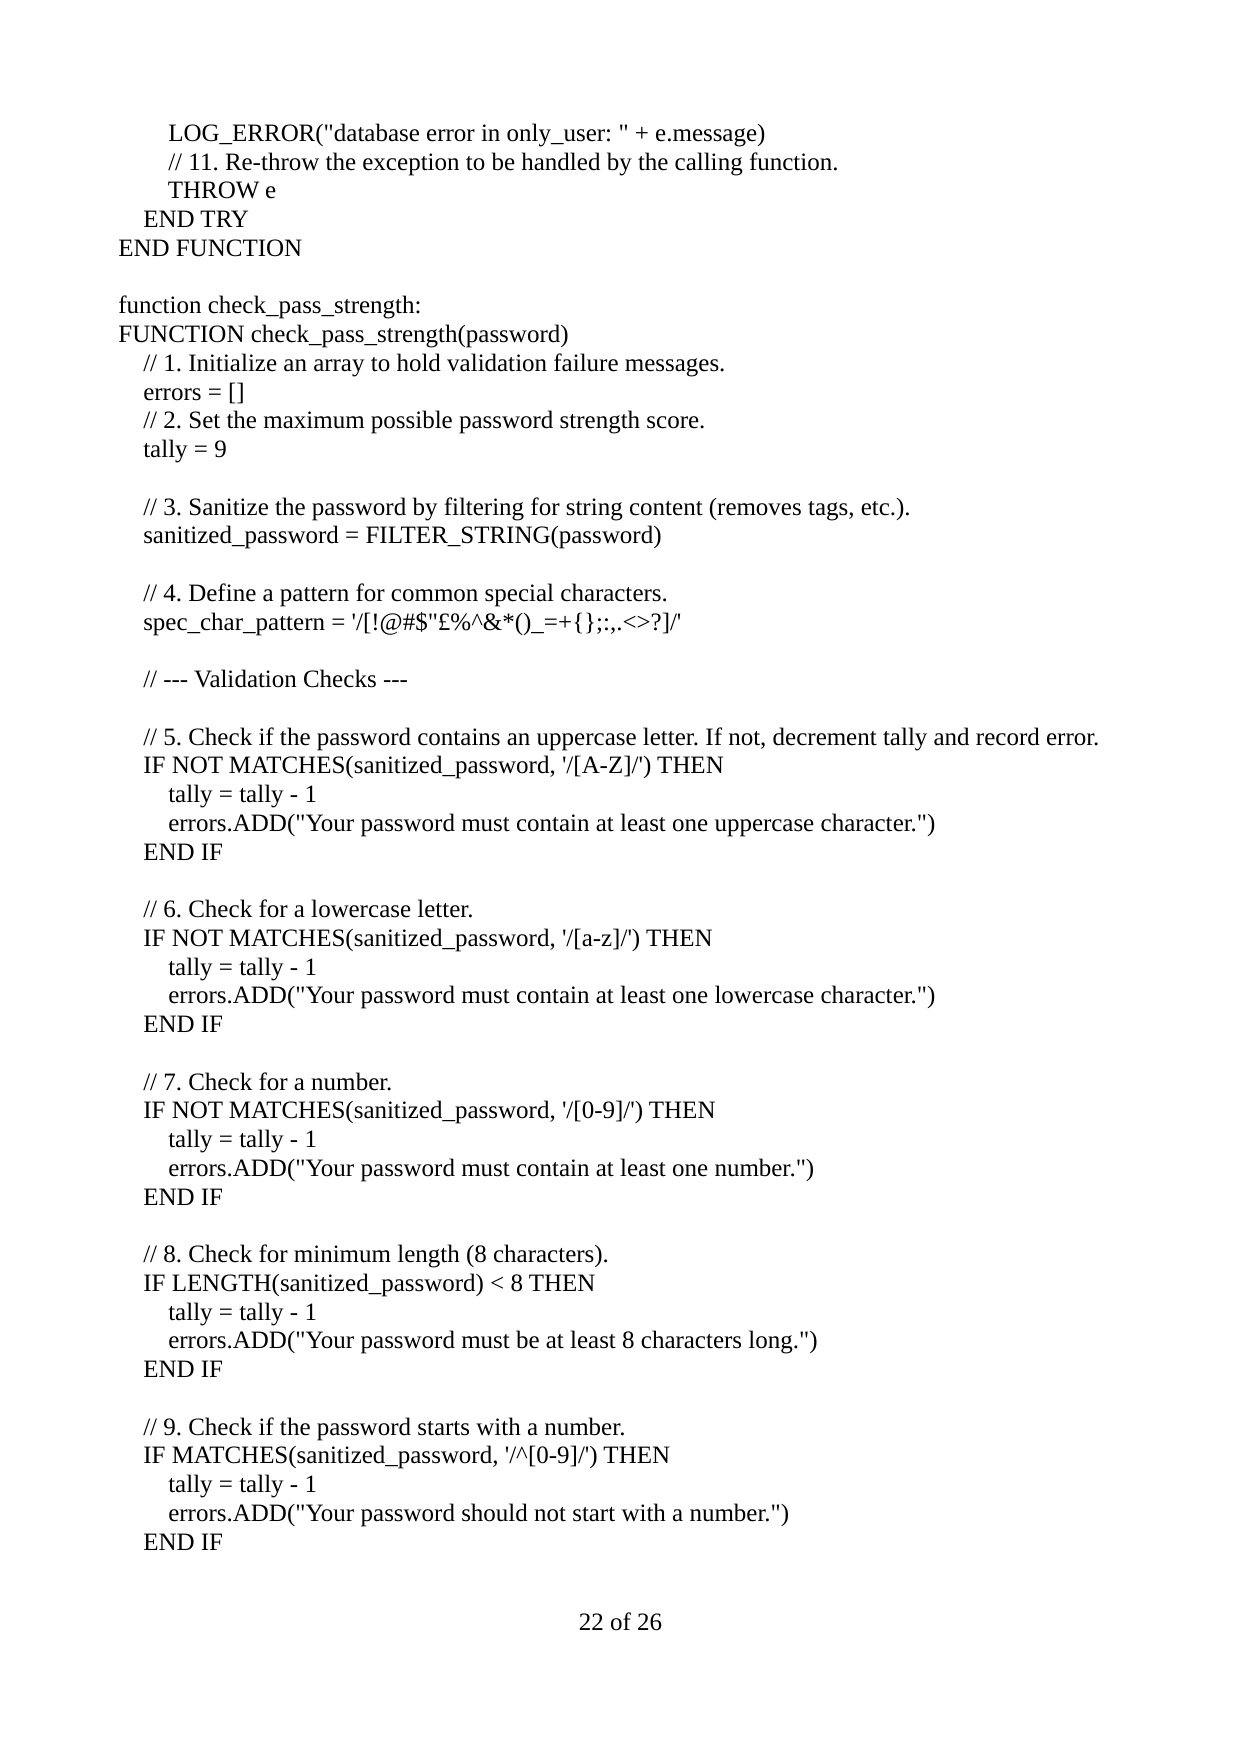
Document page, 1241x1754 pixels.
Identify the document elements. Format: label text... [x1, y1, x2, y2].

text spec_char_pattern = '/[!@#$"£%^&*()_=+{};:,.<>?]/' [118, 607, 1122, 636]
text errors.ADD("Your password must contain at least one lowercase character.") [118, 981, 1122, 1009]
text END IF [118, 1354, 1122, 1383]
text sanitized_password = FILTER_STRING(password) [118, 521, 1122, 549]
text // 4. Define a pattern for common special characters. [118, 578, 1122, 607]
text tally = tally - 1 [118, 1124, 1122, 1153]
text // 6. Check for a lowercase letter. [118, 894, 1122, 923]
text // 8. Check for minimum length (8 characters). [118, 1239, 1122, 1268]
text errors.ADD("Your password must be at least 8 characters long.") [118, 1326, 1122, 1354]
text IF LENGTH(sanitized_password) < 8 THEN [118, 1268, 1122, 1297]
text tally = 9 [118, 434, 1122, 463]
text errors.ADD("Your password should not start with a number.") [118, 1498, 1122, 1527]
text // 1. Initialize an array to hold validation failure messages. [118, 348, 1122, 377]
text // 3. Sanitize the password by filtering for string content (removes tags, etc.). [118, 492, 1122, 521]
text // 5. Check if the password contains an uppercase letter. If not, decrement tally and record error. [118, 722, 1122, 751]
text // 11. Re-throw the exception to be handled by the calling function. [118, 147, 1122, 176]
text IF NOT MATCHES(sanitized_password, '/[a-z]/') THEN [118, 923, 1122, 952]
text tally = tally - 1 [118, 1469, 1122, 1498]
text THROW e [118, 176, 1122, 204]
text function check_pass_strength: [118, 291, 1122, 319]
text END IF [118, 837, 1122, 866]
text END IF [118, 1527, 1122, 1556]
text // --- Validation Checks --- [118, 664, 1122, 693]
text // 2. Set the maximum possible password strength score. [118, 406, 1122, 434]
text LOG_ERROR("database error in only_user: " + e.message) [118, 118, 1122, 147]
text // 9. Check if the password starts with a number. [118, 1412, 1122, 1441]
text tally = tally - 1 [118, 1297, 1122, 1326]
text IF MATCHES(sanitized_password, '/^[0-9]/') THEN [118, 1441, 1122, 1469]
text END FUNCTION [118, 233, 1122, 262]
text errors.ADD("Your password must contain at least one number.") [118, 1153, 1122, 1182]
text IF NOT MATCHES(sanitized_password, '/[A-Z]/') THEN [118, 751, 1122, 779]
text IF NOT MATCHES(sanitized_password, '/[0-9]/') THEN [118, 1096, 1122, 1124]
text // 7. Check for a number. [118, 1067, 1122, 1096]
text tally = tally - 1 [118, 952, 1122, 981]
text tally = tally - 1 [118, 779, 1122, 808]
text errors = [] [118, 377, 1122, 406]
text END IF [118, 1009, 1122, 1038]
text FUNCTION check_pass_strength(password) [118, 319, 1122, 348]
text END IF [118, 1182, 1122, 1211]
text END TRY [118, 204, 1122, 233]
text errors.ADD("Your password must contain at least one uppercase character.") [118, 808, 1122, 837]
